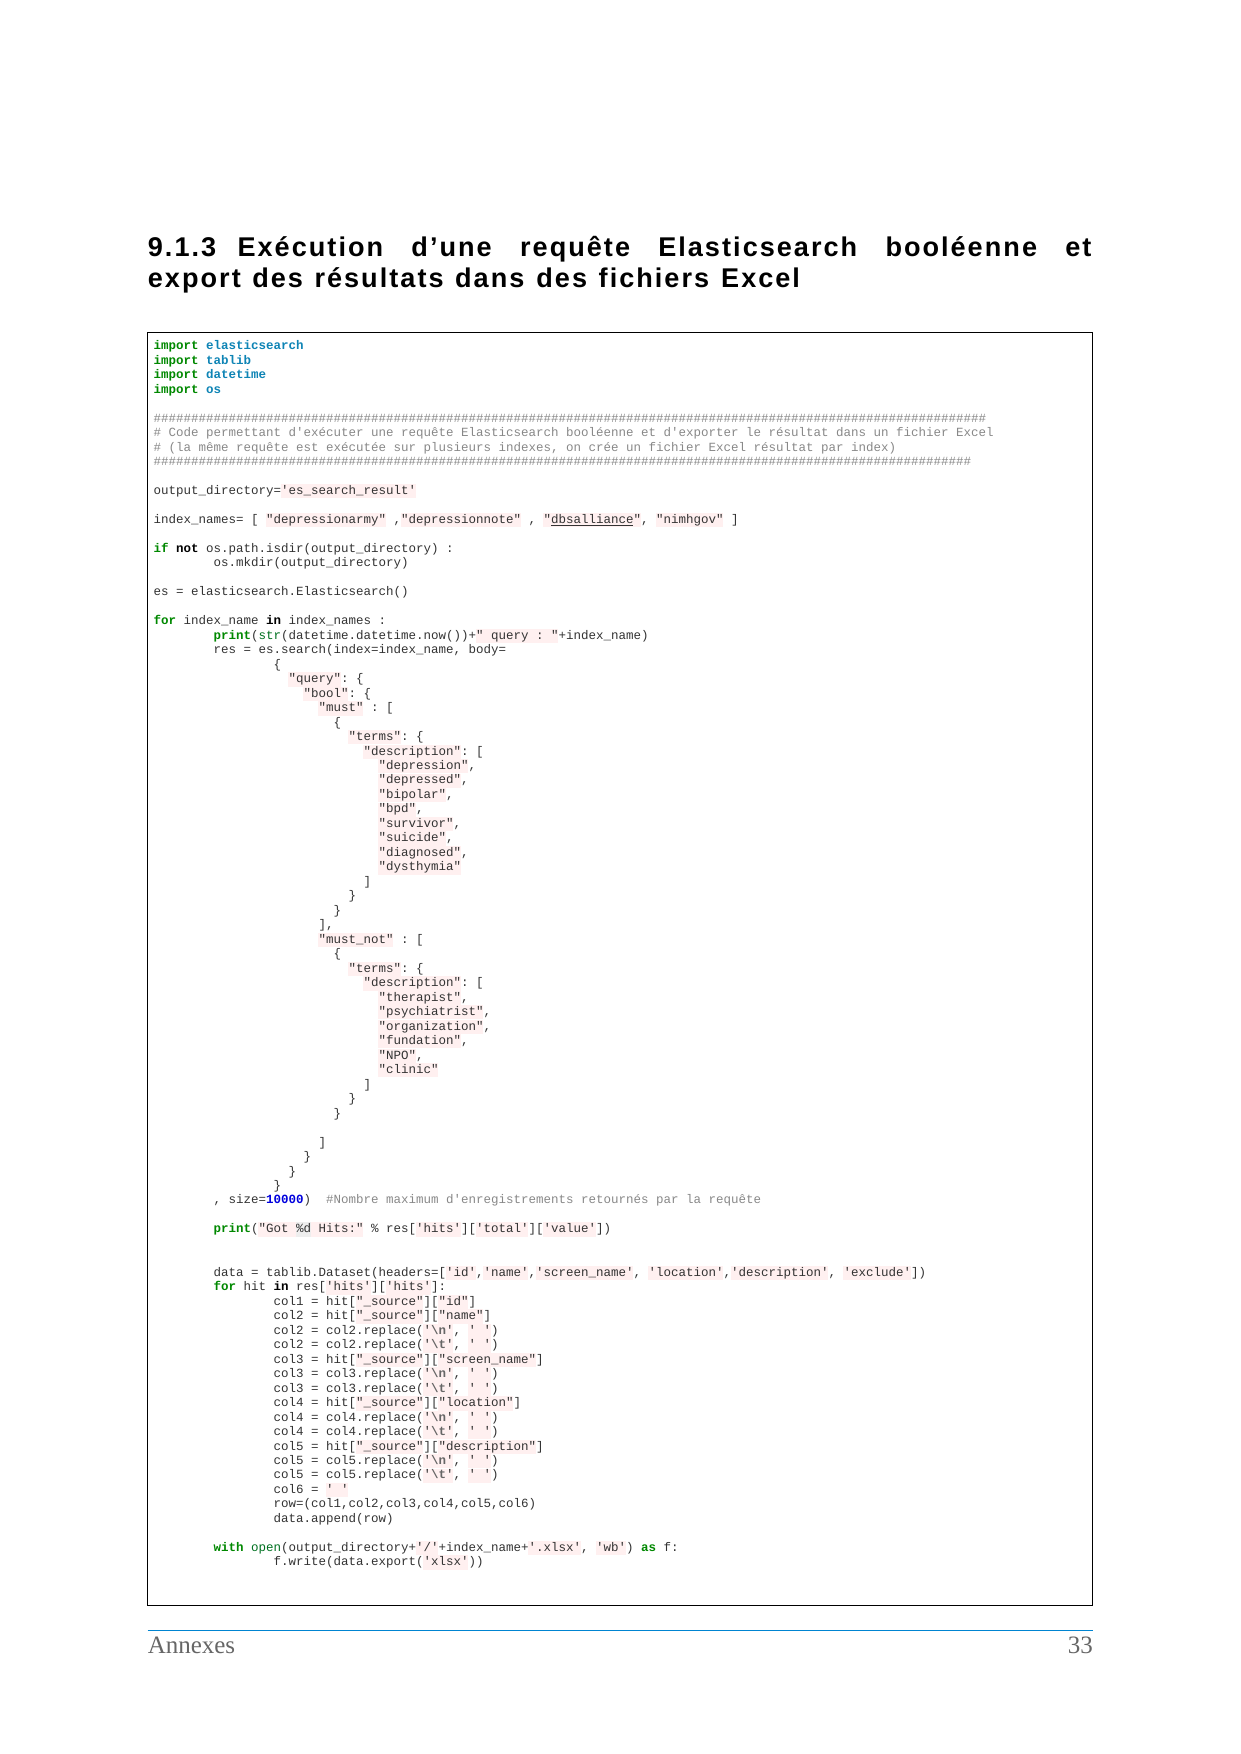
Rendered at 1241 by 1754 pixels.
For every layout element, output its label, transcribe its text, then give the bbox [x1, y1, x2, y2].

table_header import elasticsearch import tablib import datetime import os ############################################################################################################### # Code permettant d'exécuter une requête Elasticsearch booléenne et d'exporter le résultat dans un fichier Excel # (la même requête est exécutée sur plusieurs indexes, on crée un fichier Excel résultat par index) ############################################################################################################# output_directory='es_search_result' index_names= [ "depressionarmy" ,"depressionnote" , "dbsalliance", "nimhgov" ] if not os.path.isdir(output_directory) : os.mkdir(output_directory) es = elasticsearch.Elasticsearch() for index_name in index_names : print(str(datetime.datetime.now())+" query : "+index_name) res = es.search(index=index_name, body= { "query": { "bool": { "must" : [ { "terms": { "description": [ "depression", "depressed", "bipolar", "bpd", "survivor", "suicide", "diagnosed", "dysthymia" ] } } ], "must_not" : [ { "terms": { "description": [ "therapist", "psychiatrist", "organization", "fundation", "NPO", "clinic" ] } } ] } } } , size=10000) #Nombre maximum d'enregistrements retournés par la requête print("Got %d Hits:" % res['hits']['total']['value']) data = tablib.Dataset(headers=['id','name','screen_name', 'location','description', 'exclude']) for hit in res['hits']['hits']: col1 = hit["_source"]["id"] col2 = hit["_source"]["name"] col2 = col2.replace('\n', ' ') col2 = col2.replace('\t', ' ') col3 = hit["_source"]["screen_name"] col3 = col3.replace('\n', ' ') col3 = col3.replace('\t', ' ') col4 = hit["_source"]["location"] col4 = col4.replace('\n', ' ') col4 = col4.replace('\t', ' ') col5 = hit["_source"]["description"] col5 = col5.replace('\n', ' ') col5 = col5.replace('\t', ' ') col6 = ' ' row=(col1,col2,col3,col4,col5,col6) data.append(row) with open(output_directory+'/'+index_name+'.xlsx', 'wb') as f: f.write(data.export('xlsx')) [148, 333, 1092, 1605]
subtitle Exécution d’une requête Elasticsearch booléenne et export des résultats dans des fichiers Excel [148, 231, 1093, 293]
